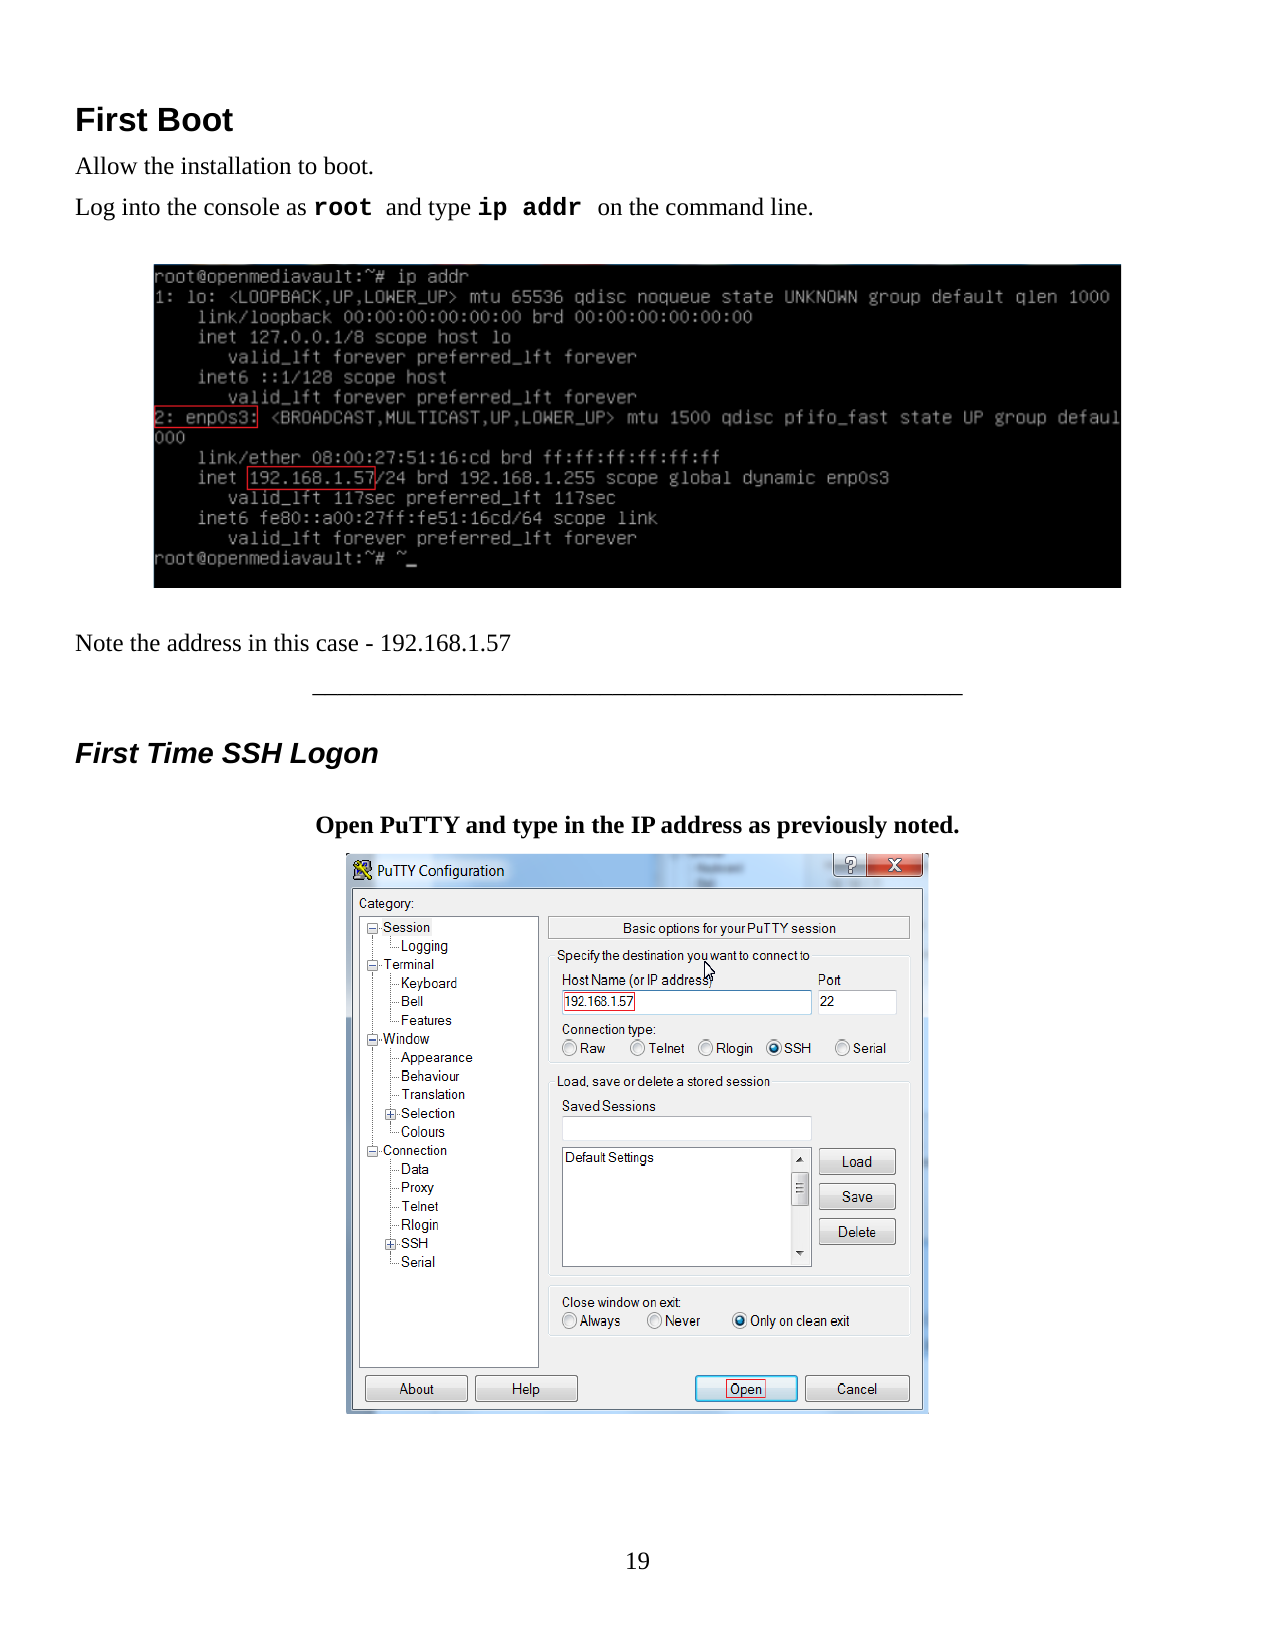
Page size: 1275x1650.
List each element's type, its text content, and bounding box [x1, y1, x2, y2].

subtitle First Boot [75, 100, 1200, 139]
text Note the address in this case - 192.168.1.57 [75, 628, 1200, 657]
text ____________________________________________________ [75, 669, 1200, 698]
subtitle First Time SSH Logon [75, 736, 1200, 769]
text Log into the console as root and type ip addr on the command line. [75, 192, 1200, 252]
text Open PuTTY and type in the IP address as previously noted. [75, 811, 1200, 839]
text Allow the installation to boot. [75, 151, 1200, 180]
